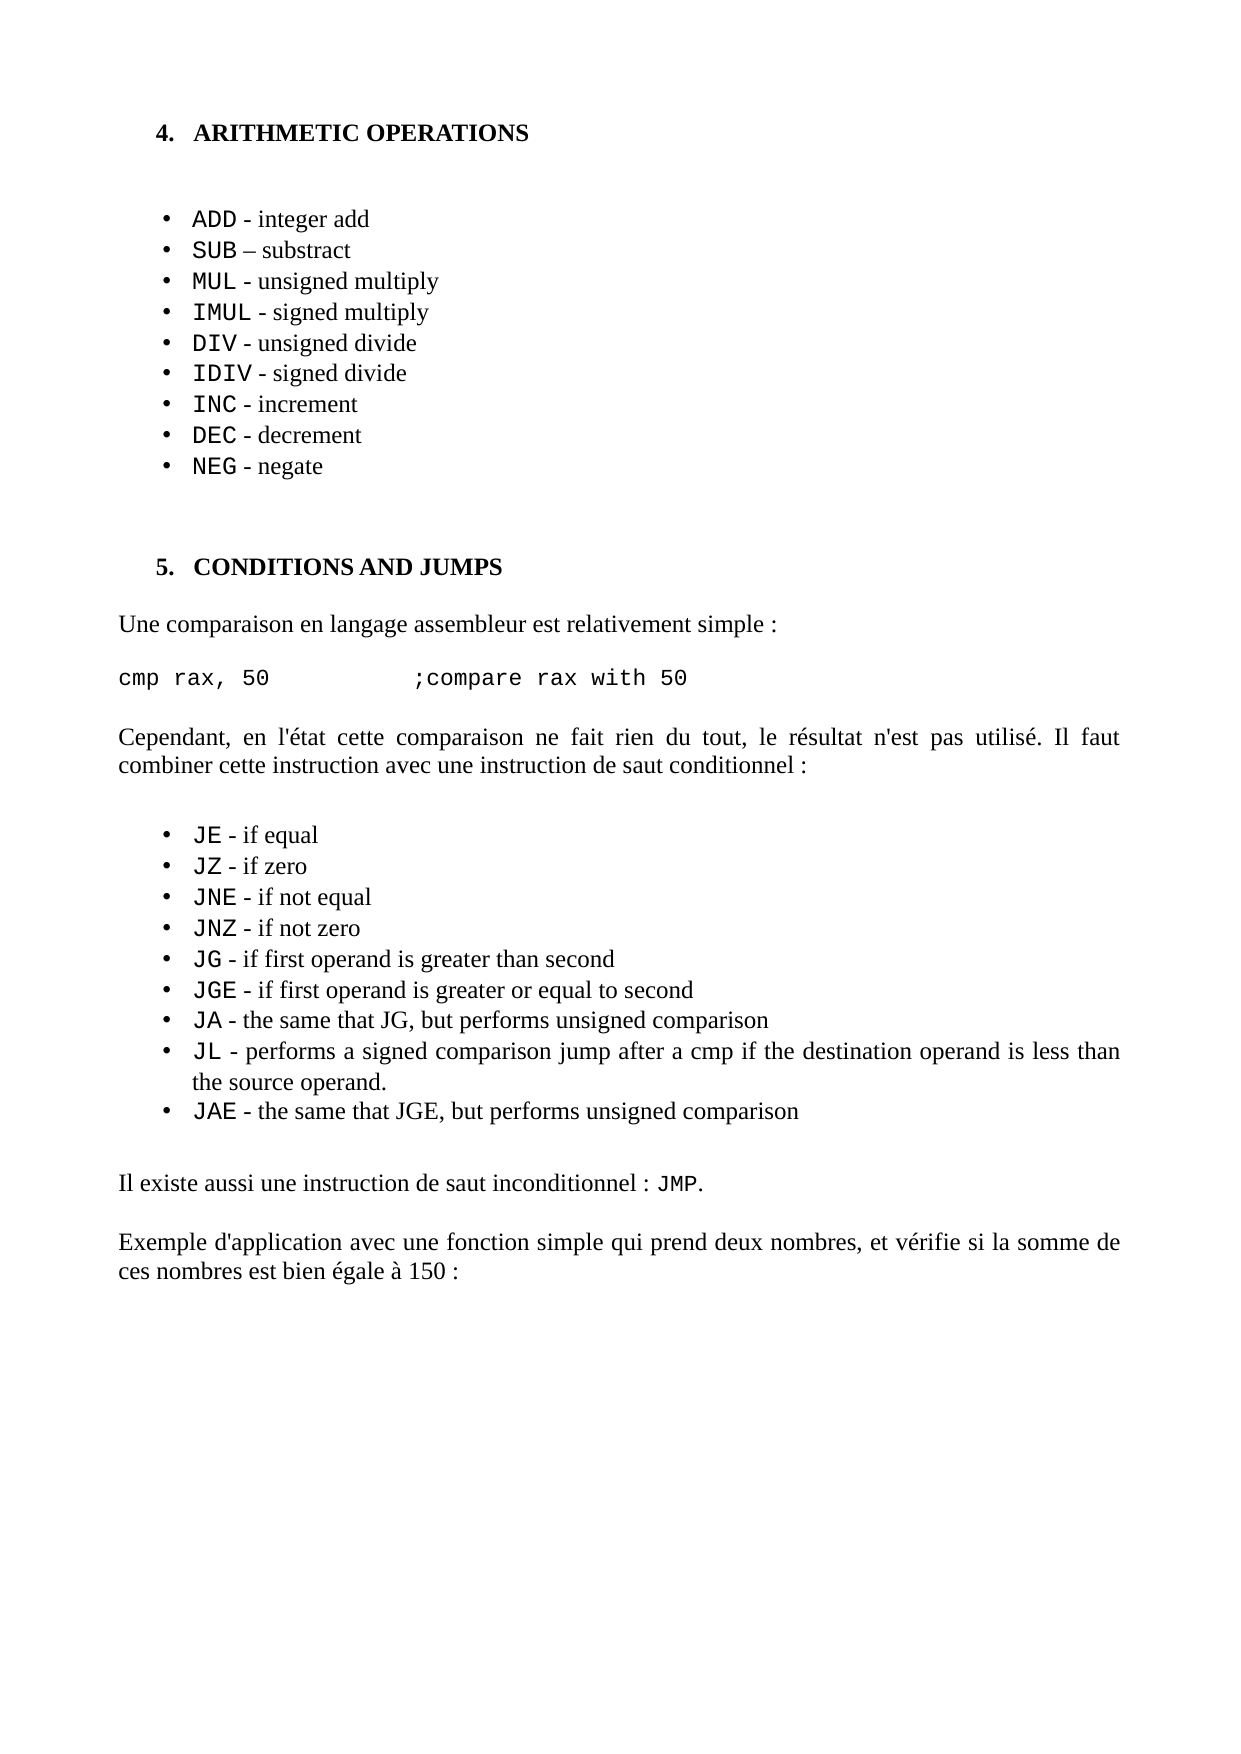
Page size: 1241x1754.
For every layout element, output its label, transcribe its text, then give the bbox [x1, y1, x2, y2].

list IMUL - signed multiply [162, 297, 1122, 328]
list JA - the same that JG, but performs unsigned comparison [162, 1006, 1122, 1036]
list JE - if equal [162, 821, 1122, 851]
text Il existe aussi une instruction de saut inconditionnel : JMP. [118, 1168, 1122, 1198]
list DEC - decrement [162, 420, 1122, 451]
list INC - increment [162, 389, 1122, 420]
list NEG - negate [162, 451, 1122, 482]
text cmp rax, 50 ;compare rax with 50 [118, 666, 1122, 692]
list ARITHMETIC OPERATIONS [156, 118, 1122, 147]
list ADD - integer add [162, 204, 1122, 235]
list JZ - if zero [162, 851, 1122, 882]
list JG - if first operand is greater than second [162, 944, 1122, 975]
list CONDITIONS AND JUMPS [156, 552, 1122, 581]
text Cependant, en l'état cette comparaison ne fait rien du tout, le résultat n'est pas utilisé. Il faut combiner cette instruction avec une instruction de saut conditionnel : [118, 722, 1122, 779]
text Une comparaison en langage assembleur est relativement simple : [118, 609, 1122, 638]
list MUL - unsigned multiply [162, 266, 1122, 297]
text Exemple d'application avec une fonction simple qui prend deux nombres, et vérifie si la somme de ces nombres est bien égale à 150 : [118, 1227, 1122, 1284]
list JAE - the same that JGE, but performs unsigned comparison [162, 1096, 1122, 1127]
list JL - performs a signed comparison jump after a cmp if the destination operand is less than the source operand. [162, 1036, 1122, 1096]
list DIV - unsigned divide [162, 328, 1122, 358]
list SUB – substract [162, 235, 1122, 266]
list JNE - if not equal [162, 882, 1122, 913]
list JNZ - if not zero [162, 913, 1122, 944]
list JGE - if first operand is greater or equal to second [162, 975, 1122, 1006]
list IDIV - signed divide [162, 358, 1122, 389]
